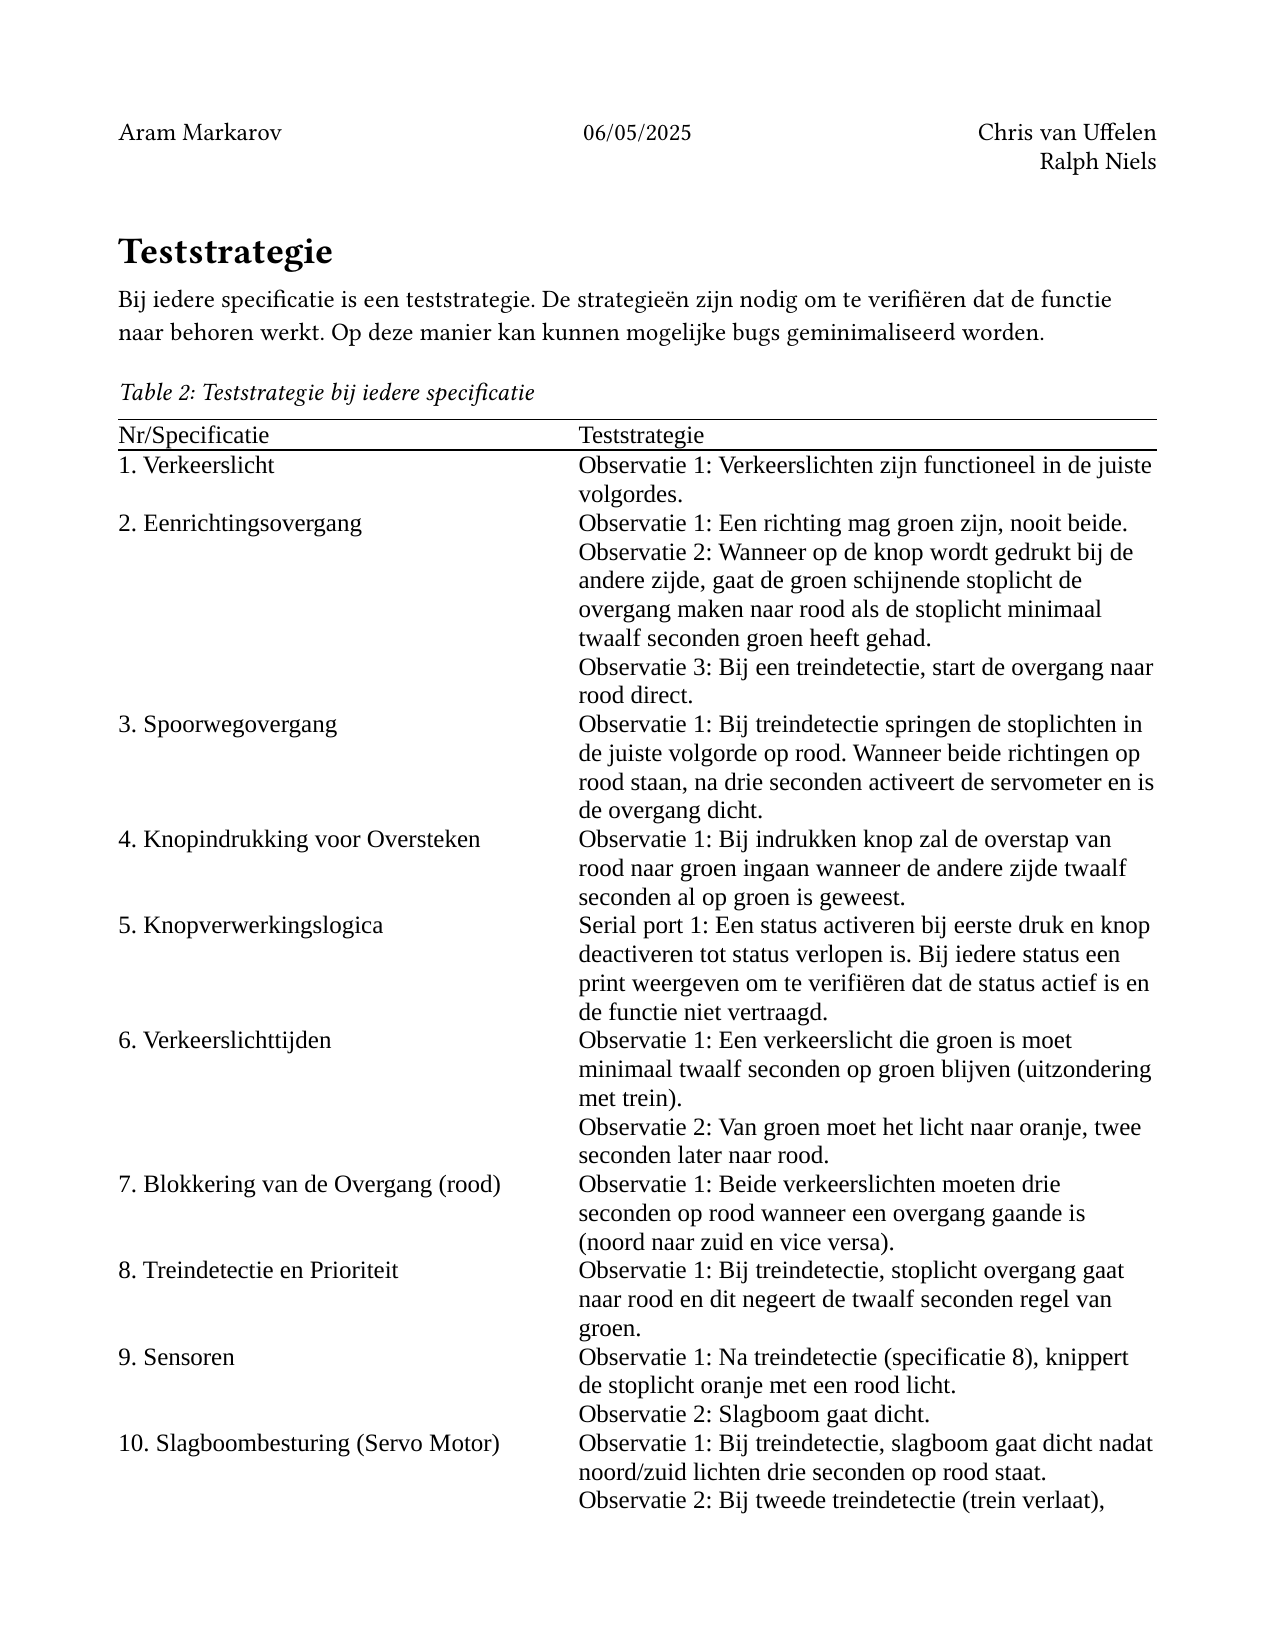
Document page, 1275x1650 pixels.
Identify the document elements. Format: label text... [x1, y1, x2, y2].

table_cell 7. Blokkering van de Overgang (rood) [118, 1169, 578, 1256]
table_cell 3. Spoorwegovergang [118, 709, 578, 824]
table_cell 10. Slagboombesturing (Servo Motor) [118, 1428, 578, 1514]
table_cell 8. Treindetectie en Prioriteit [118, 1256, 578, 1342]
table_header Teststrategie [578, 420, 1157, 449]
table_cell Serial port 1: Een status activeren bij eerste druk en knop deactiveren tot status verlopen is. Bij iedere status een print weergeven om te verifiëren dat de status actief is en de functie niet vertraagd. [578, 911, 1157, 1026]
table_cell Observatie 1: Beide verkeerslichten moeten drie seconden op rood wanneer een overgang gaande is (noord naar zuid en vice versa). [578, 1169, 1157, 1256]
table_cell Observatie 1: Bij treindetectie, slagboom gaat dicht nadat noord/zuid lichten drie seconden op rood staat. Observatie 2: Bij tweede treindetectie (trein verlaat), [578, 1428, 1157, 1514]
table_header Nr/Specificatie [118, 420, 578, 449]
table_cell Observatie 1: Bij treindetectie springen de stoplichten in de juiste volgorde op rood. Wanneer beide richtingen op rood staan, na drie seconden activeert de servometer en is de overgang dicht. [578, 709, 1157, 824]
table_cell Observatie 1: Een verkeerslicht die groen is moet minimaal twaalf seconden op groen blijven (uitzondering met trein). Observatie 2: Van groen moet het licht naar oranje, twee seconden later naar rood. [578, 1026, 1157, 1169]
table_cell 6. Verkeerslichttijden [118, 1026, 578, 1169]
text Bij iedere specificatie is een teststrategie. De strategieën zijn nodig om te verifiëren dat de functie naar behoren werkt. Op deze manier kan kunnen mogelijke bugs geminimaliseerd worden. [118, 285, 1157, 346]
subtitle Teststrategie [118, 230, 1157, 272]
table_cell Observatie 1: Een richting mag groen zijn, nooit beide. Observatie 2: Wanneer op de knop wordt gedrukt bij de andere zijde, gaat de groen schijnende stoplicht de overgang maken naar rood als de stoplicht minimaal twaalf seconden groen heeft gehad. Observatie 3: Bij een treindetectie, start de overgang naar rood direct. [578, 508, 1157, 709]
table_cell 4. Knopindrukking voor Oversteken [118, 824, 578, 911]
table_cell 9. Sensoren [118, 1342, 578, 1428]
text Table 2: Teststrategie bij iedere specificatie [118, 378, 1157, 406]
table_cell 5. Knopverwerkingslogica [118, 911, 578, 1026]
table_cell 1. Verkeerslicht [118, 451, 578, 508]
table_cell Observatie 1: Verkeerslichten zijn functioneel in de juiste volgordes. [578, 451, 1157, 508]
table_cell Observatie 1: Na treindetectie (specificatie 8), knippert de stoplicht oranje met een rood licht. Observatie 2: Slagboom gaat dicht. [578, 1342, 1157, 1428]
table_cell Observatie 1: Bij indrukken knop zal de overstap van rood naar groen ingaan wanneer de andere zijde twaalf seconden al op groen is geweest. [578, 824, 1157, 911]
table_cell Observatie 1: Bij treindetectie, stoplicht overgang gaat naar rood en dit negeert de twaalf seconden regel van groen. [578, 1256, 1157, 1342]
table_cell 2. Eenrichtingsovergang [118, 508, 578, 709]
